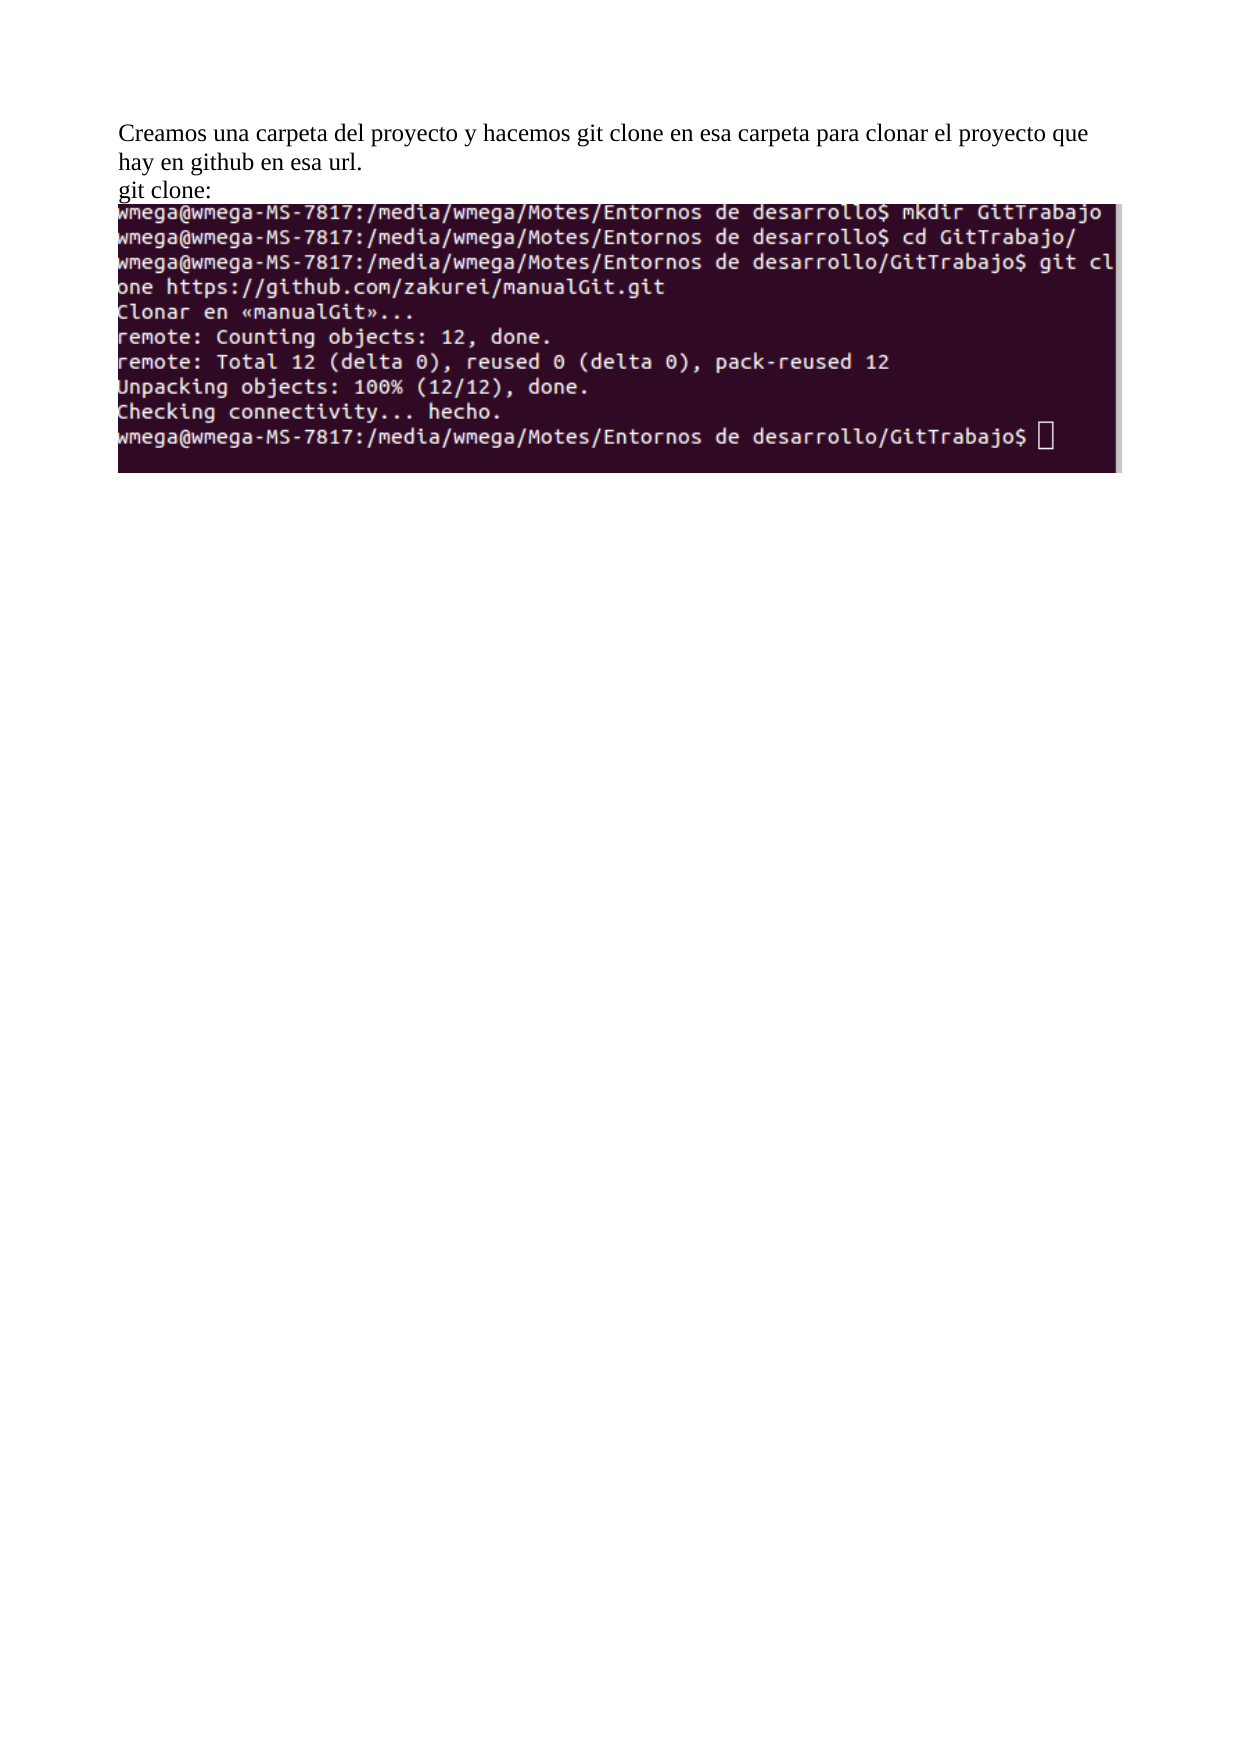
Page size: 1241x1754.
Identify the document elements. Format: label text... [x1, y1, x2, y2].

text Creamos una carpeta del proyecto y hacemos git clone en esa carpeta para clonar el proyecto que hay en github en esa url. [118, 118, 1122, 176]
picture [118, 204, 1123, 473]
text git clone: [118, 176, 1122, 204]
